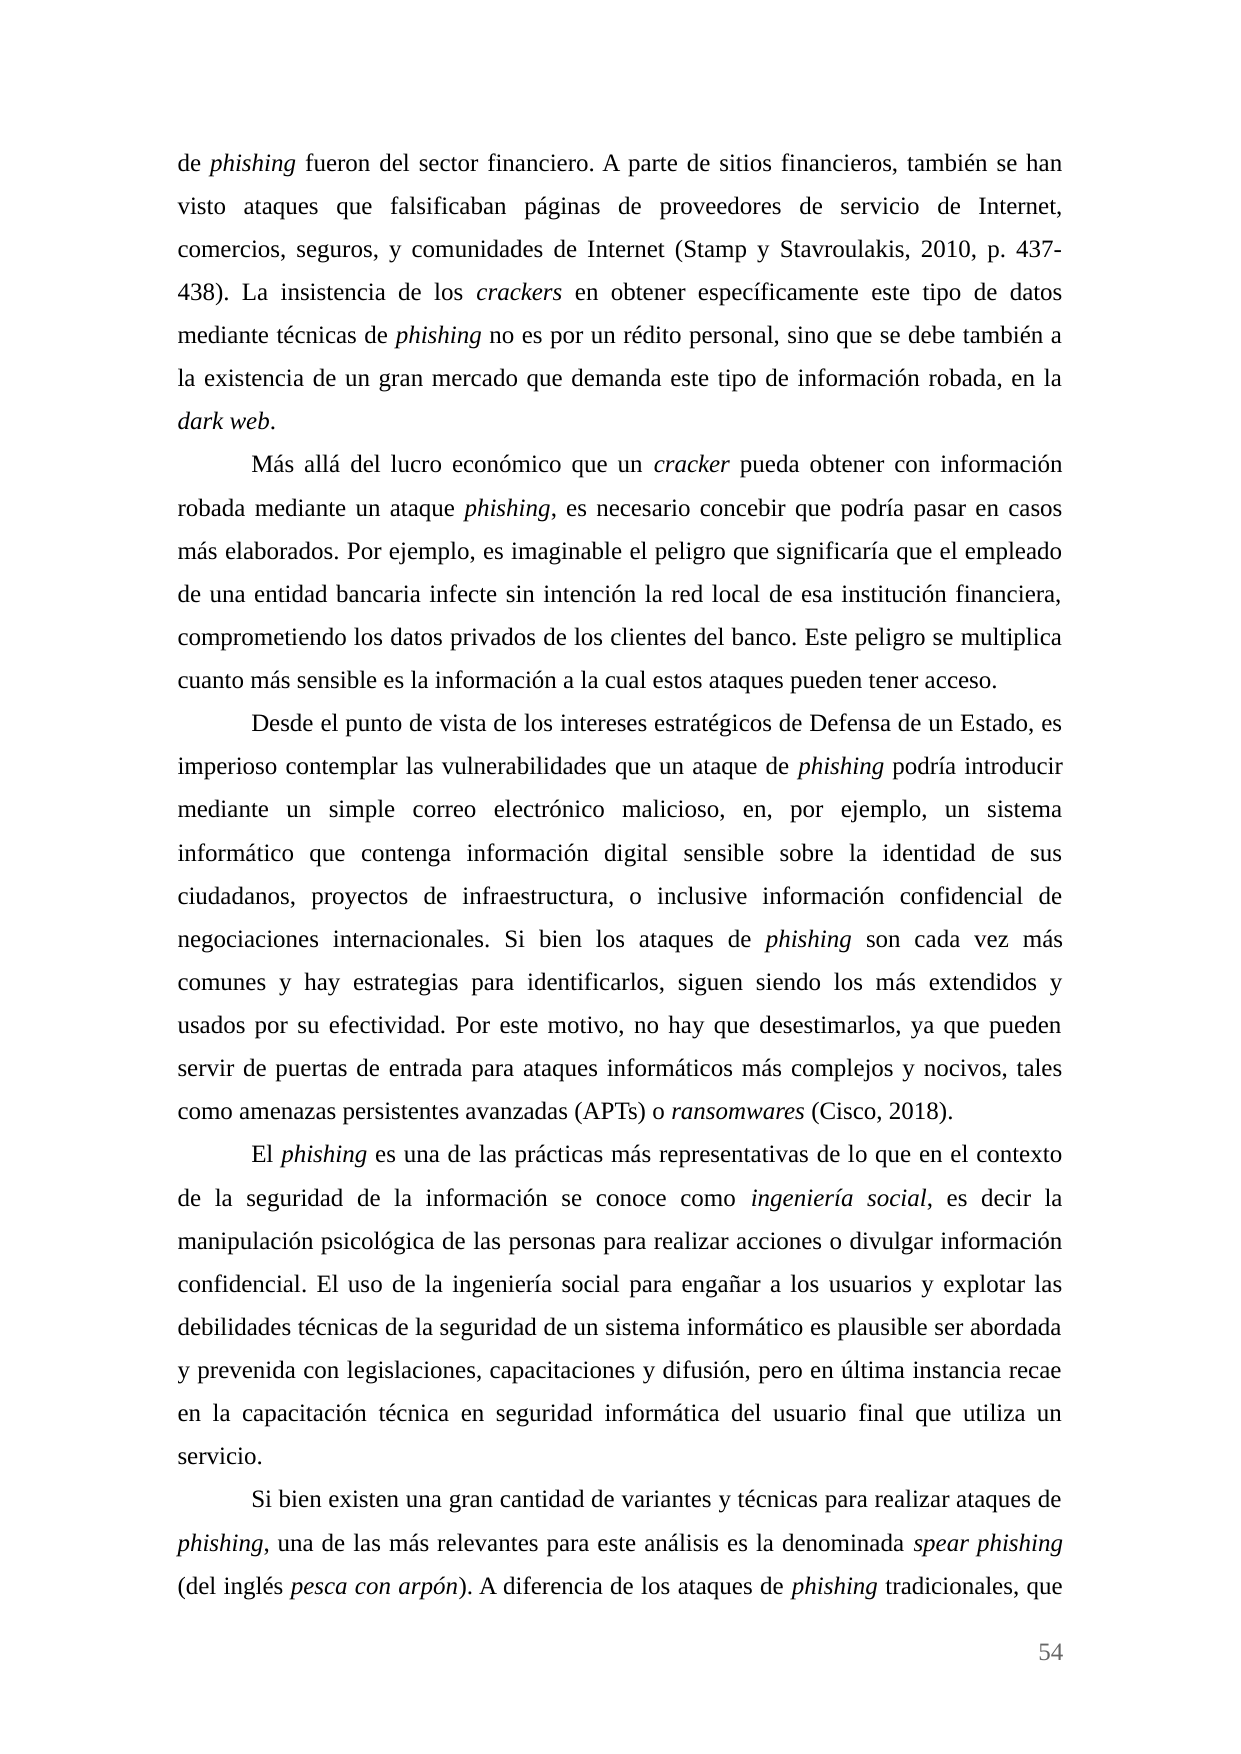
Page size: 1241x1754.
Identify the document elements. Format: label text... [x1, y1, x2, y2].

text de phishing fueron del sector financiero. A parte de sitios financieros, también se han visto ataques que falsificaban páginas de proveedores de servicio de Internet, comercios, seguros, y comunidades de Internet (Stamp y Stavroulakis, 2010, p. 437-438). La insistencia de los crackers en obtener específicamente este tipo de datos mediante técnicas de phishing no es por un rédito personal, sino que se debe también a la existencia de un gran mercado que demanda este tipo de información robada, en la dark web. [177, 148, 1063, 435]
text Más allá del lucro económico que un cracker pueda obtener con información robada mediante un ataque phishing, es necesario concebir que podría pasar en casos más elaborados. Por ejemplo, es imaginable el peligro que significaría que el empleado de una entidad bancaria infecte sin intención la red local de esa institución financiera, comprometiendo los datos privados de los clientes del banco. Este peligro se multiplica cuanto más sensible es la información a la cual estos ataques pueden tener acceso. [177, 449, 1063, 694]
text Desde el punto de vista de los intereses estratégicos de Defensa de un Estado, es imperioso contemplar las vulnerabilidades que un ataque de phishing podría introducir mediante un simple correo electrónico malicioso, en, por ejemplo, un sistema informático que contenga información digital sensible sobre la identidad de sus ciudadanos, proyectos de infraestructura, o inclusive información confidencial de negociaciones internacionales. Si bien los ataques de phishing son cada vez más comunes y hay estrategias para identificarlos, siguen siendo los más extendidos y usados por su efectividad. Por este motivo, no hay que desestimarlos, ya que pueden servir de puertas de entrada para ataques informáticos más complejos y nocivos, tales como amenazas persistentes avanzadas (APTs) o ransomwares (Cisco, 2018). [177, 708, 1063, 1125]
text El phishing es una de las prácticas más representativas de lo que en el contexto de la seguridad de la información se conoce como ingeniería social, es decir la manipulación psicológica de las personas para realizar acciones o divulgar información confidencial. El uso de la ingeniería social para engañar a los usuarios y explotar las debilidades técnicas de la seguridad de un sistema informático es plausible ser abordada y prevenida con legislaciones, capacitaciones y difusión, pero en última instancia recae en la capacitación técnica en seguridad informática del usuario final que utiliza un servicio. [177, 1139, 1063, 1470]
text Si bien existen una gran cantidad de variantes y técnicas para realizar ataques de phishing, una de las más relevantes para este análisis es la denominada spear phishing (del inglés pesca con arpón). A diferencia de los ataques de phishing tradicionales, que [177, 1484, 1063, 1599]
